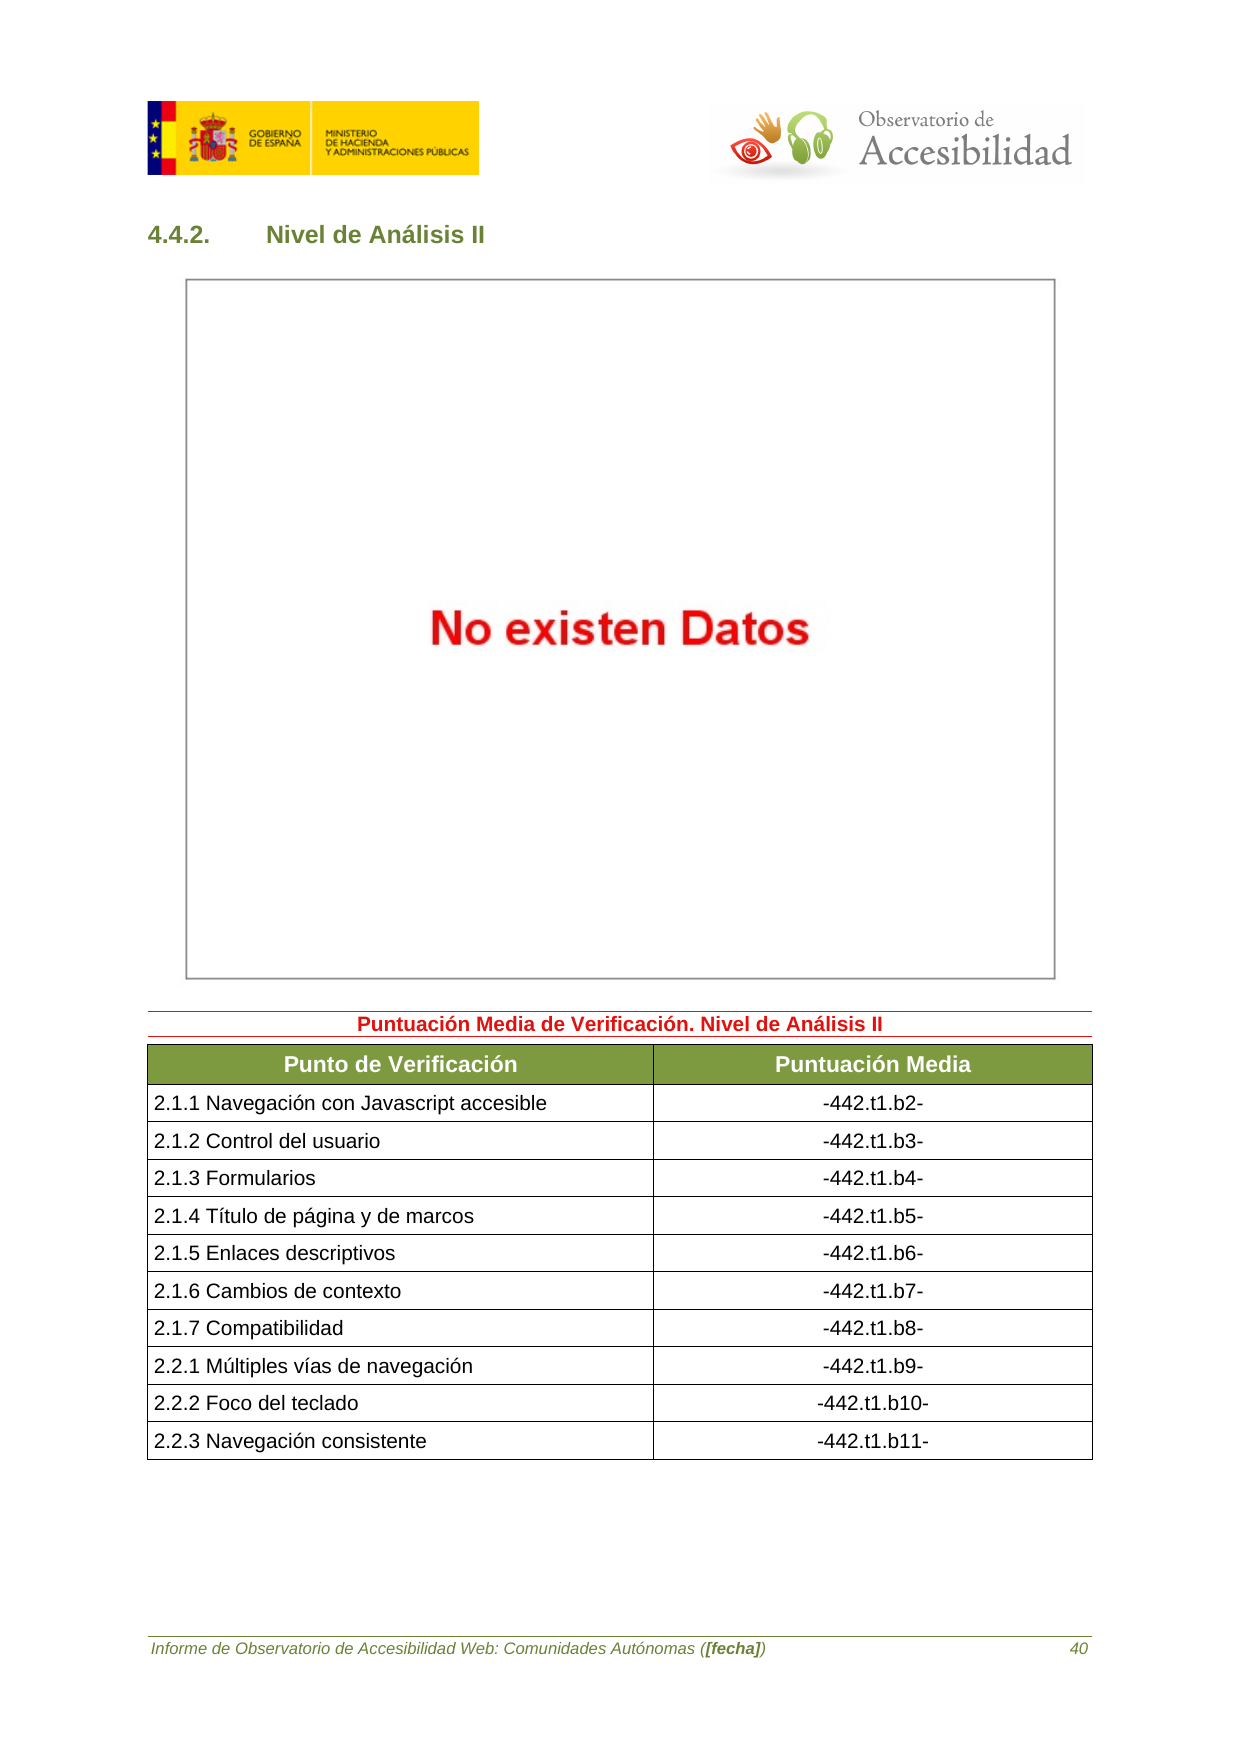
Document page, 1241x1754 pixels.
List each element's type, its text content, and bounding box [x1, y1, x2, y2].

picture [710, 102, 1086, 185]
table_cell 2.1.4 Título de página y de marcos [148, 1197, 653, 1234]
table_cell 2.2.2 Foco del teclado [148, 1385, 653, 1421]
table_cell -442.t1.b8- [654, 1310, 1092, 1346]
table_cell 2.2.1 Múltiples vías de navegación [148, 1347, 653, 1384]
table_header Punto de Verificación [148, 1045, 653, 1084]
picture [178, 276, 1062, 986]
table_cell 2.1.3 Formularios [148, 1160, 653, 1196]
table_cell -442.t1.b4- [654, 1160, 1092, 1196]
picture [147, 101, 479, 175]
table_cell -442.t1.b9- [654, 1347, 1092, 1384]
table_cell -442.t1.b11- [654, 1422, 1092, 1459]
table_header Puntuación Media [654, 1045, 1092, 1084]
table_cell 2.1.6 Cambios de contexto [148, 1272, 653, 1309]
table_cell -442.t1.b10- [654, 1385, 1092, 1421]
table_cell 2.1.2 Control del usuario [148, 1122, 653, 1159]
table_cell -442.t1.b6- [654, 1235, 1092, 1271]
table_cell -442.t1.b2- [654, 1085, 1092, 1121]
table_cell 2.1.1 Navegación con Javascript accesible [148, 1085, 653, 1121]
table_cell 2.1.5 Enlaces descriptivos [148, 1235, 653, 1271]
table_cell -442.t1.b3- [654, 1122, 1092, 1159]
table_cell 2.1.7 Compatibilidad [148, 1310, 653, 1346]
table_cell 2.2.3 Navegación consistente [148, 1422, 653, 1459]
subtitle Nivel de Análisis II [148, 220, 1092, 248]
table_cell -442.t1.b5- [654, 1197, 1092, 1234]
text Puntuación Media de Verificación. Nivel de Análisis II [148, 1012, 1092, 1036]
table_cell -442.t1.b7- [654, 1272, 1092, 1309]
